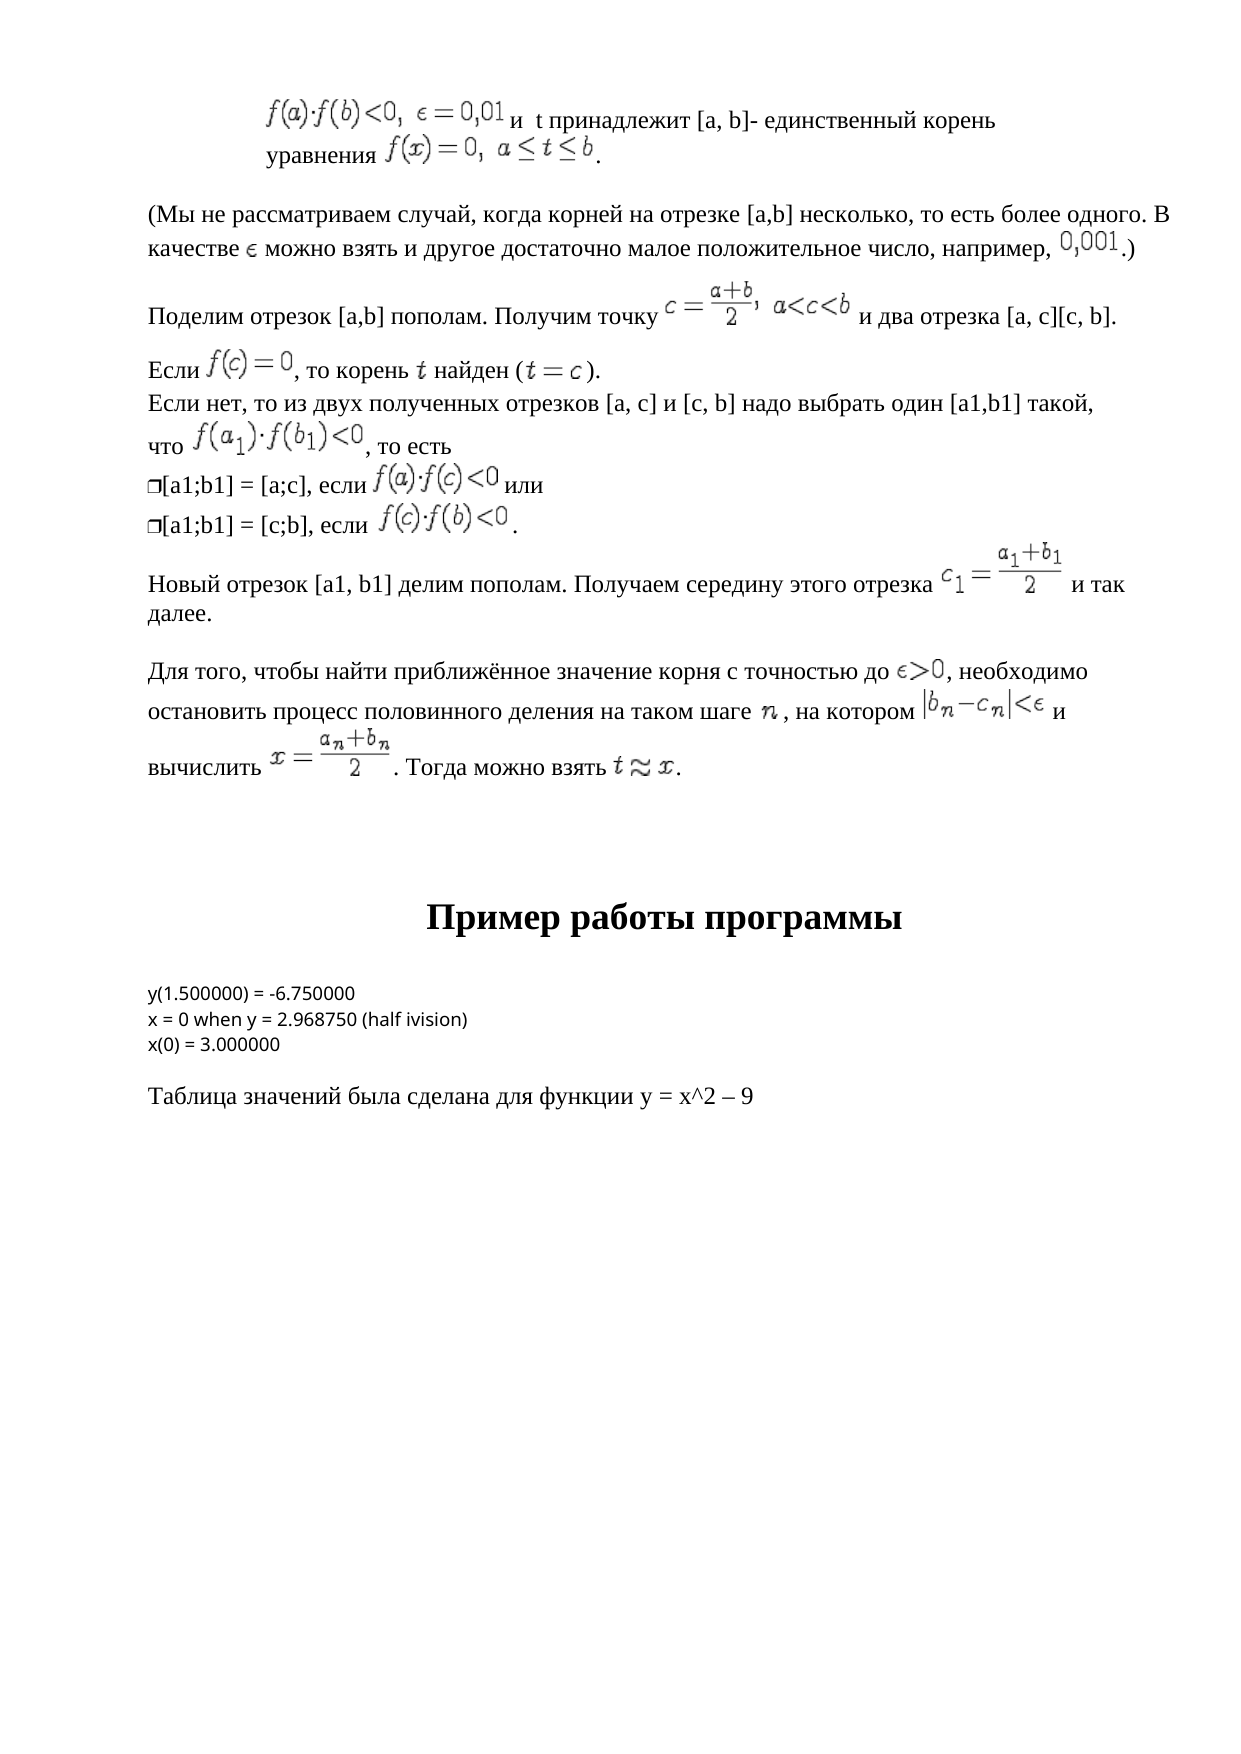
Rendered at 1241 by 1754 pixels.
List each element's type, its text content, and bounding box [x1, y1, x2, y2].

list и t принадлежит [a, b]- единственный корень уравнения . [266, 99, 1181, 169]
text Таблица значений была сделана для функции y = x^2 – 9 [148, 1081, 1181, 1110]
text (Мы не рассматриваем случай, когда корней на отрезке [a,b] несколько, то есть более одного. В качестве можно взять и другое достаточно малое положительное число, например, .) [148, 199, 1181, 262]
picture [896, 659, 947, 680]
picture [372, 463, 498, 494]
picture [921, 689, 1047, 719]
picture [374, 503, 512, 533]
text Для того, чтобы найти приближённое значение корня с точностью до , необходимо остановить процесс половинного деления на таком шаге , на котором и вычислить . Тогда можно взять . [148, 656, 1181, 781]
text Поделим отрезок [a,b] пополам. Получим точку и два отрезка [a, c][c, b]. [148, 281, 1181, 330]
picture [265, 99, 504, 129]
text x = 0 when y = 2.968750 (half ivision) [148, 1006, 1181, 1032]
picture [415, 361, 428, 379]
text y(1.500000) = -6.750000 [148, 981, 1181, 1006]
picture [1058, 231, 1121, 257]
list Если , то корень найден (). [148, 349, 1181, 384]
picture [267, 728, 393, 776]
picture [382, 134, 596, 164]
list [a1;b1] = [a;c], если или [148, 464, 1181, 499]
picture [664, 281, 853, 325]
list Если нет, то из двух полученных отрезков [a, c] и [c, b] надо выбрать один [a1,b1] такой, что , то есть [148, 388, 1181, 460]
picture [206, 349, 294, 379]
list Новый отрезок [a1, b1] делим пополам. Получаем середину этого отрезка и так далее. [148, 543, 1181, 627]
picture [757, 706, 783, 719]
text x(0) = 3.000000 [148, 1032, 1181, 1057]
picture [190, 421, 365, 455]
list [a1;b1] = [c;b], если . [148, 503, 1181, 538]
picture [523, 361, 587, 379]
picture [612, 756, 676, 776]
picture [939, 542, 1065, 593]
text Пример работы программы [148, 894, 1181, 937]
picture [245, 244, 259, 257]
